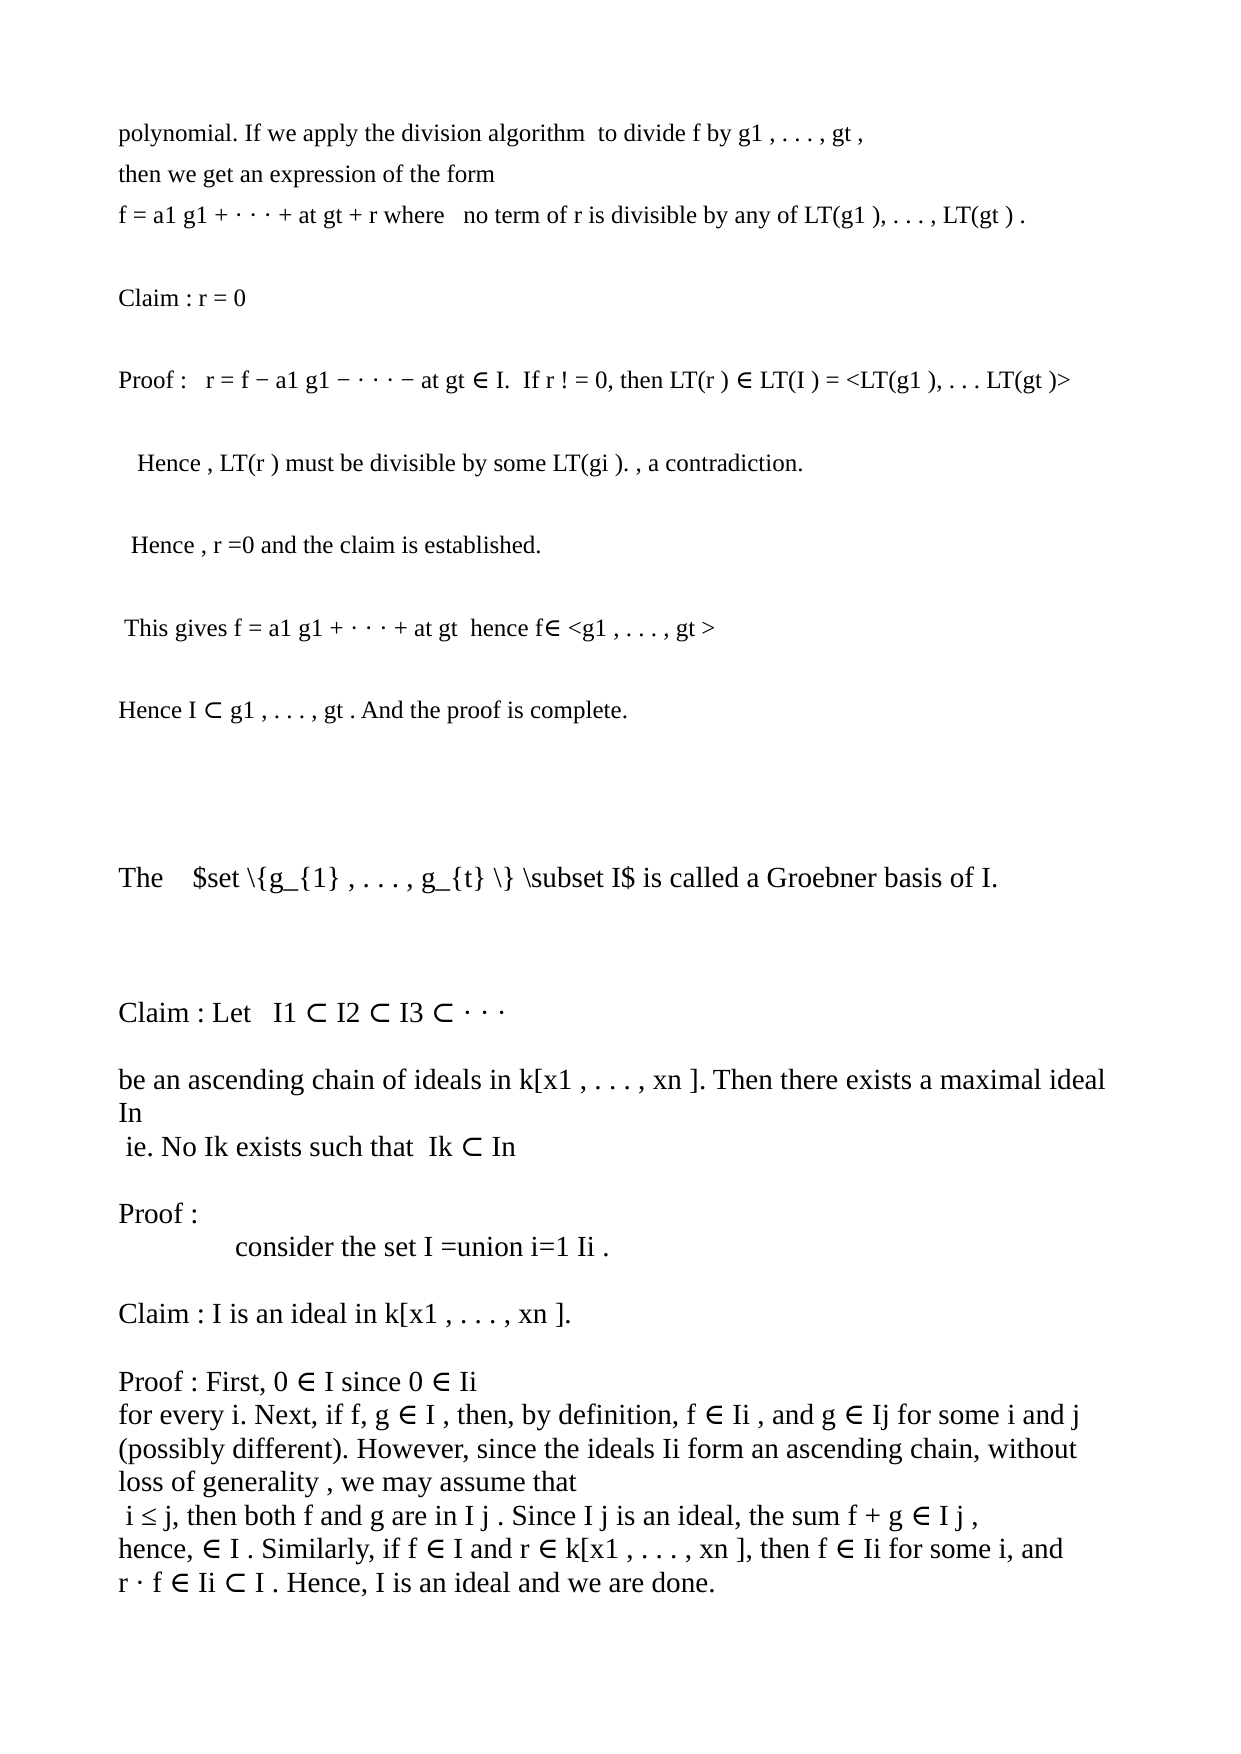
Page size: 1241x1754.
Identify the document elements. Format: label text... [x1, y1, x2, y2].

text f = a1 g1 + · · · + at gt + r where no term of r is divisible by any of LT(g1 ), . . . , LT(gt ) . [118, 201, 1122, 229]
text be an ascending chain of ideals in k[x1 , . . . , xn ]. Then there exists a maximal ideal In [118, 1062, 1122, 1129]
text ie. No Ik exists such that Ik ⊂ In [118, 1129, 1122, 1162]
text consider the set I =union i=1 Ii . [118, 1229, 1122, 1263]
text (possibly different). However, since the ideals Ii form an ascending chain, without loss of generality , we may assume that [118, 1431, 1122, 1498]
text polynomial. If we apply the division algorithm to divide f by g1 , . . . , gt , [118, 118, 1122, 147]
text Claim : I is an ideal in k[x1 , . . . , xn ]. [118, 1297, 1122, 1330]
text then we get an expression of the form [118, 159, 1122, 188]
text The $set \{g_{1} , . . . , g_{t} \} \subset I$ is called a Groebner basis of I. [118, 861, 1122, 894]
text Proof : r = f − a1 g1 − · · · − at gt ∈ I. If r ! = 0, then LT(r ) ∈ LT(I ) = <LT(g1 ), . . . LT(gt )> [118, 366, 1122, 394]
text for every i. Next, if f, g ∈ I , then, by definition, f ∈ Ii , and g ∈ Ij for some i and j [118, 1397, 1122, 1431]
text Claim : Let I1 ⊂ I2 ⊂ I3 ⊂ · · · [118, 995, 1122, 1028]
text Proof : [118, 1196, 1122, 1229]
text Claim : r = 0 [118, 283, 1122, 312]
text This gives f = a1 g1 + · · · + at gt hence f∈ <g1 , . . . , gt > [118, 613, 1122, 642]
text Hence , r =0 and the claim is established. [118, 531, 1122, 559]
text Hence I ⊂ g1 , . . . , gt . And the proof is complete. [118, 696, 1122, 724]
text Proof : First, 0 ∈ I since 0 ∈ Ii [118, 1364, 1122, 1397]
text i ≤ j, then both f and g are in I j . Since I j is an ideal, the sum f + g ∈ I j , [118, 1498, 1122, 1531]
text hence, ∈ I . Similarly, if f ∈ I and r ∈ k[x1 , . . . , xn ], then f ∈ Ii for some i, and [118, 1531, 1122, 1565]
text r · f ∈ Ii ⊂ I . Hence, I is an ideal and we are done. [118, 1565, 1122, 1598]
text Hence , LT(r ) must be divisible by some LT(gi ). , a contradiction. [118, 448, 1122, 477]
